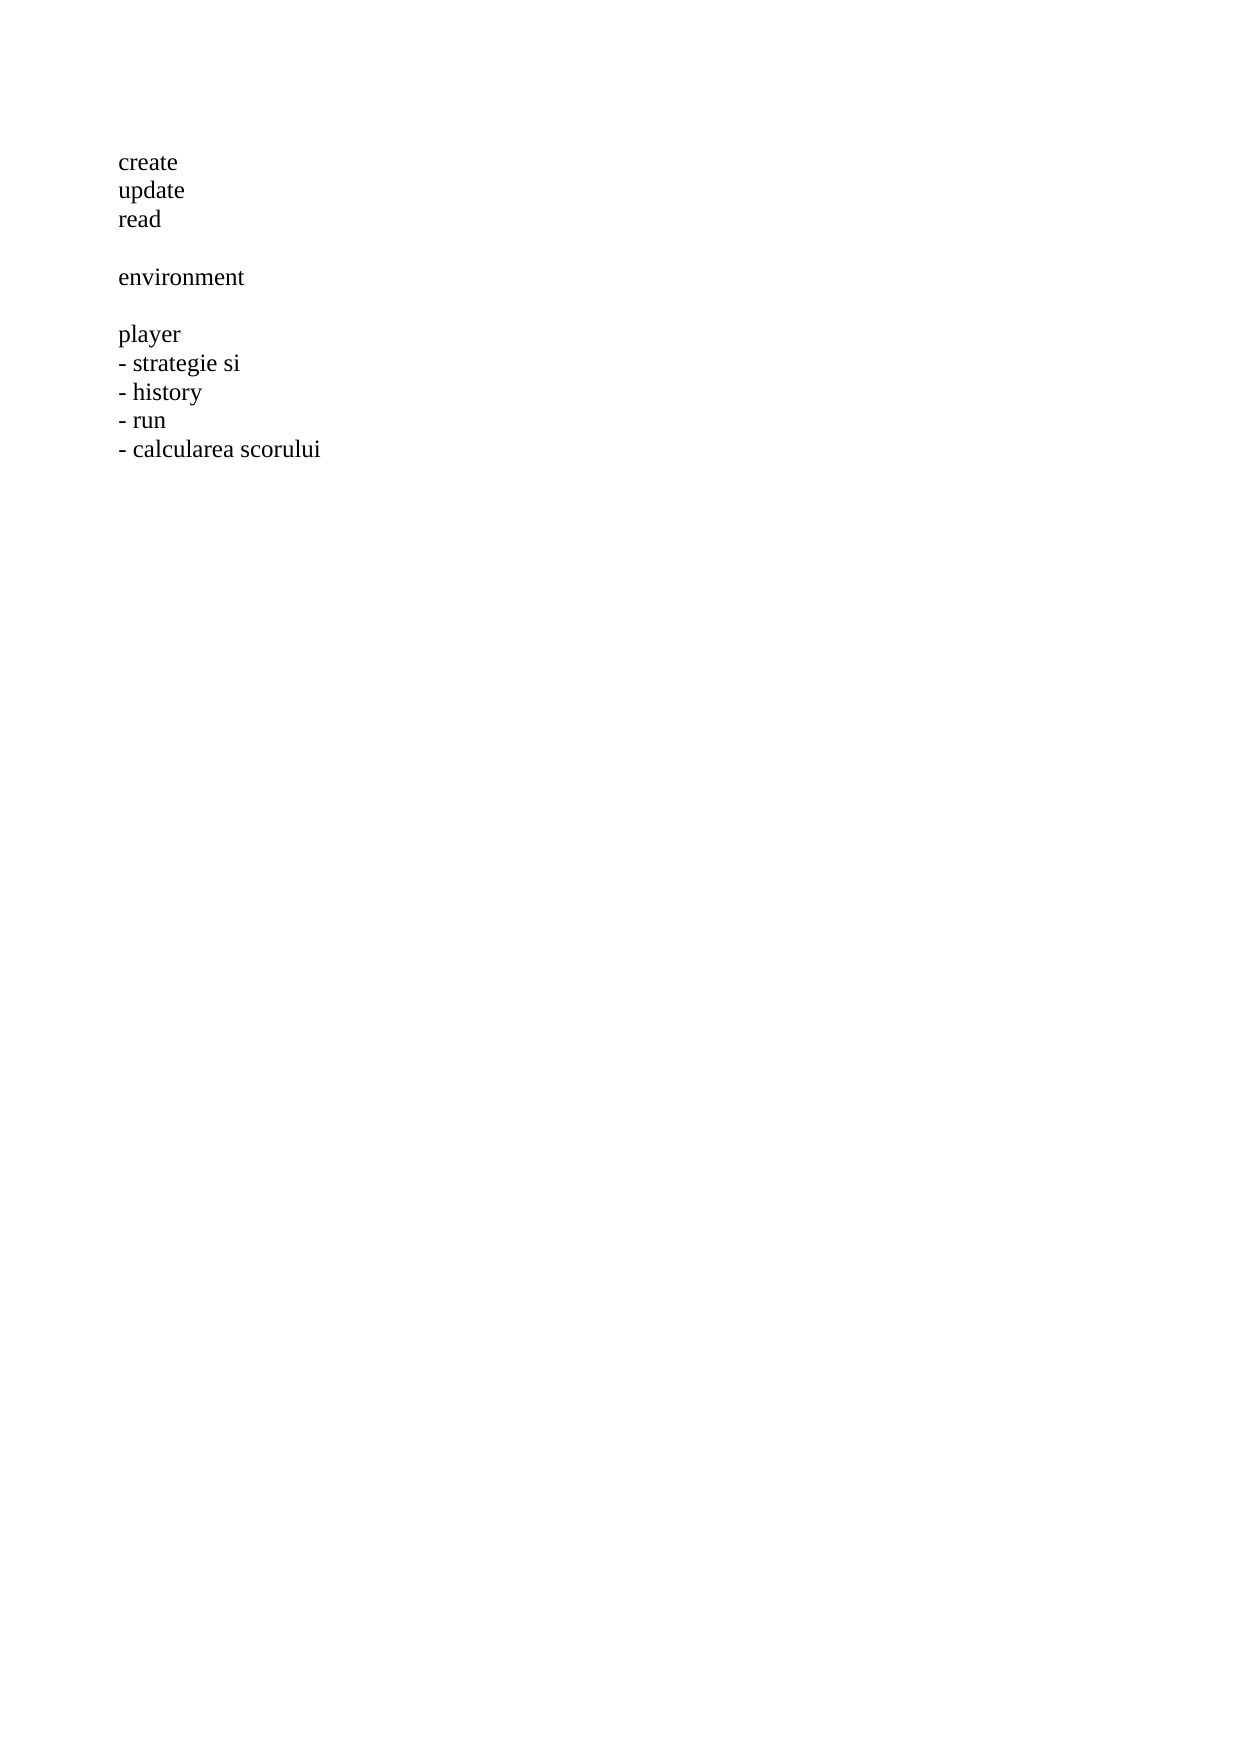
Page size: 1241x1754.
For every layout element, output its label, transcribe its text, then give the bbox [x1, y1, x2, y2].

text player [118, 319, 1122, 348]
text update [118, 176, 1122, 204]
text - calcularea scorului [118, 434, 1122, 463]
text - strategie si [118, 348, 1122, 377]
text create [118, 147, 1122, 176]
text - history [118, 377, 1122, 406]
text read [118, 204, 1122, 233]
text environment [118, 262, 1122, 291]
text - run [118, 406, 1122, 434]
